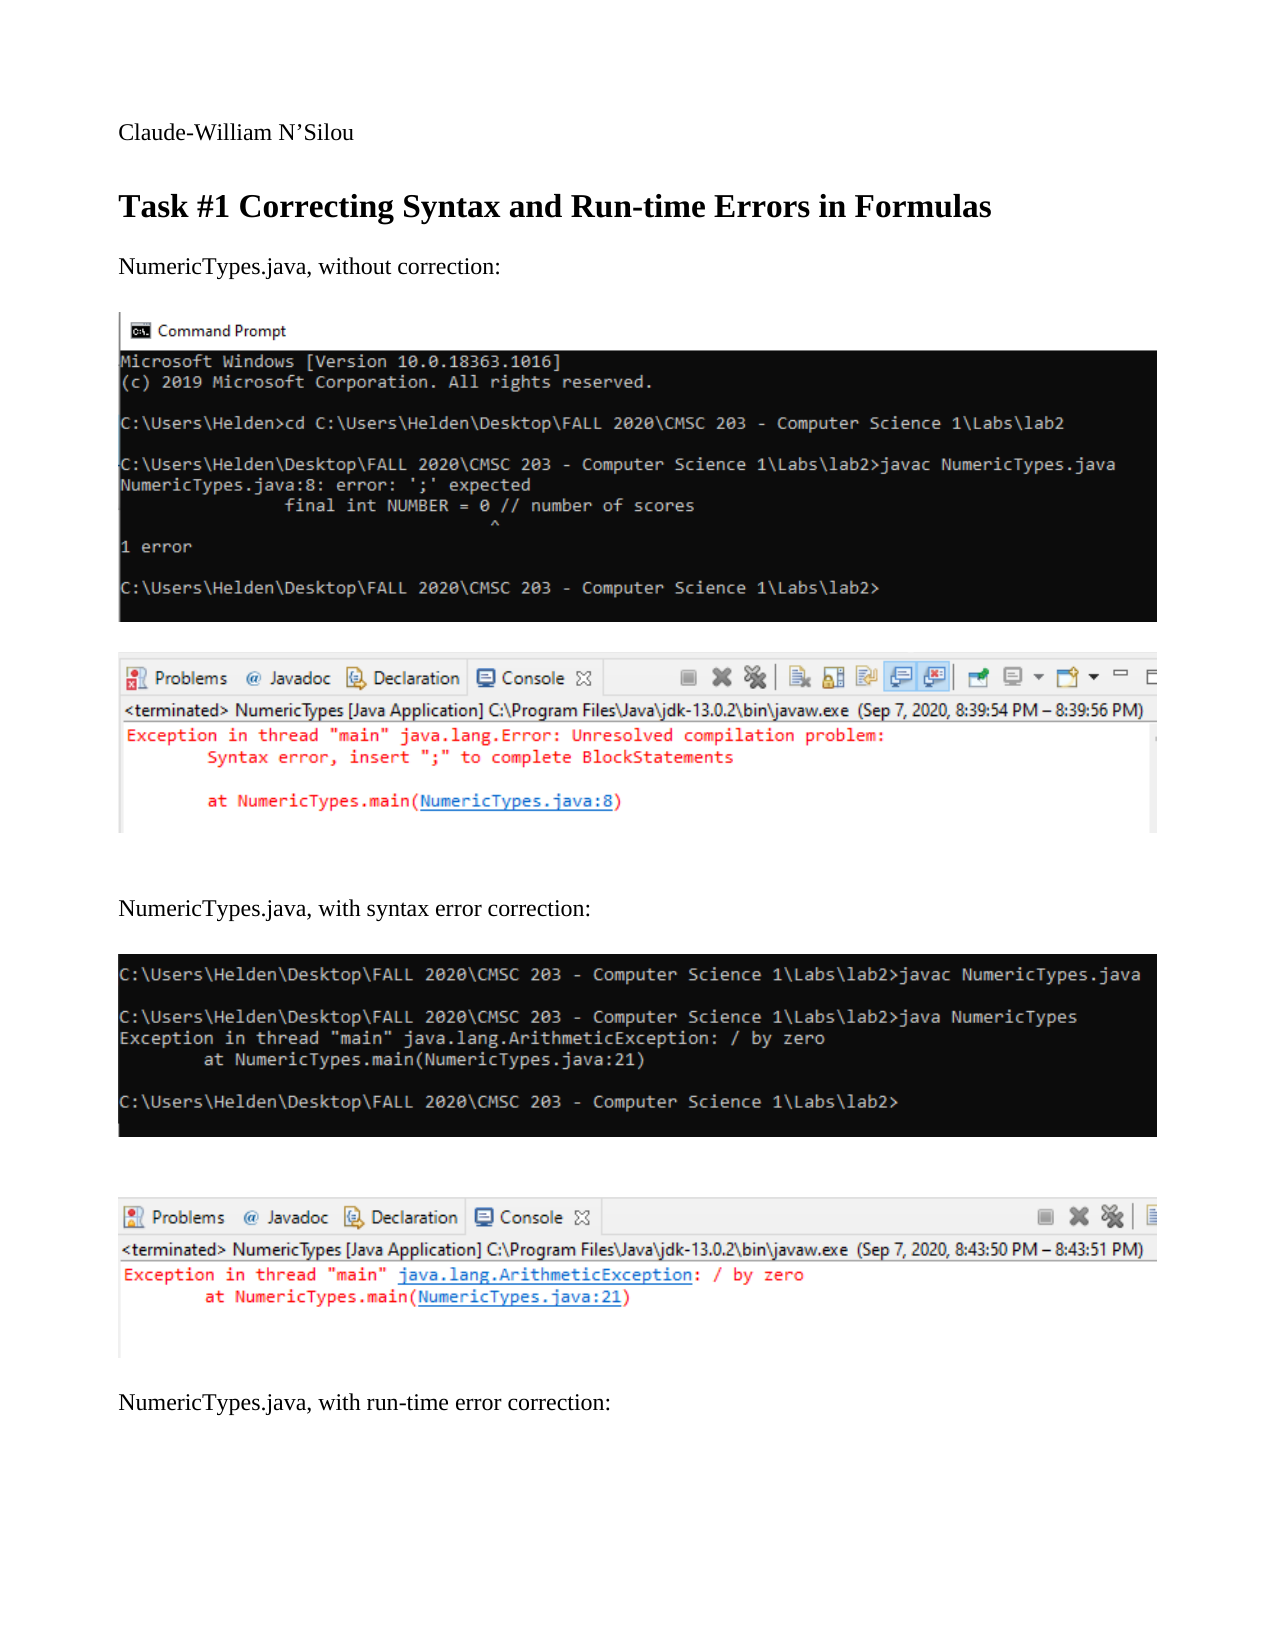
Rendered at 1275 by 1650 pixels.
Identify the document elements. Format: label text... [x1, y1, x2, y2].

picture [118, 312, 1157, 622]
picture [118, 954, 1157, 1137]
text NumericTypes.java, with syntax error correction: [118, 894, 1157, 921]
text Task #1 Correcting Syntax and Run-time Errors in Formulas [118, 186, 1157, 224]
picture [118, 1197, 1157, 1358]
picture [118, 652, 1157, 833]
text NumericTypes.java, without correction: [118, 252, 1157, 279]
text NumericTypes.java, with run-time error correction: [118, 1388, 1157, 1416]
text Claude-William N’Silou [118, 118, 1157, 146]
